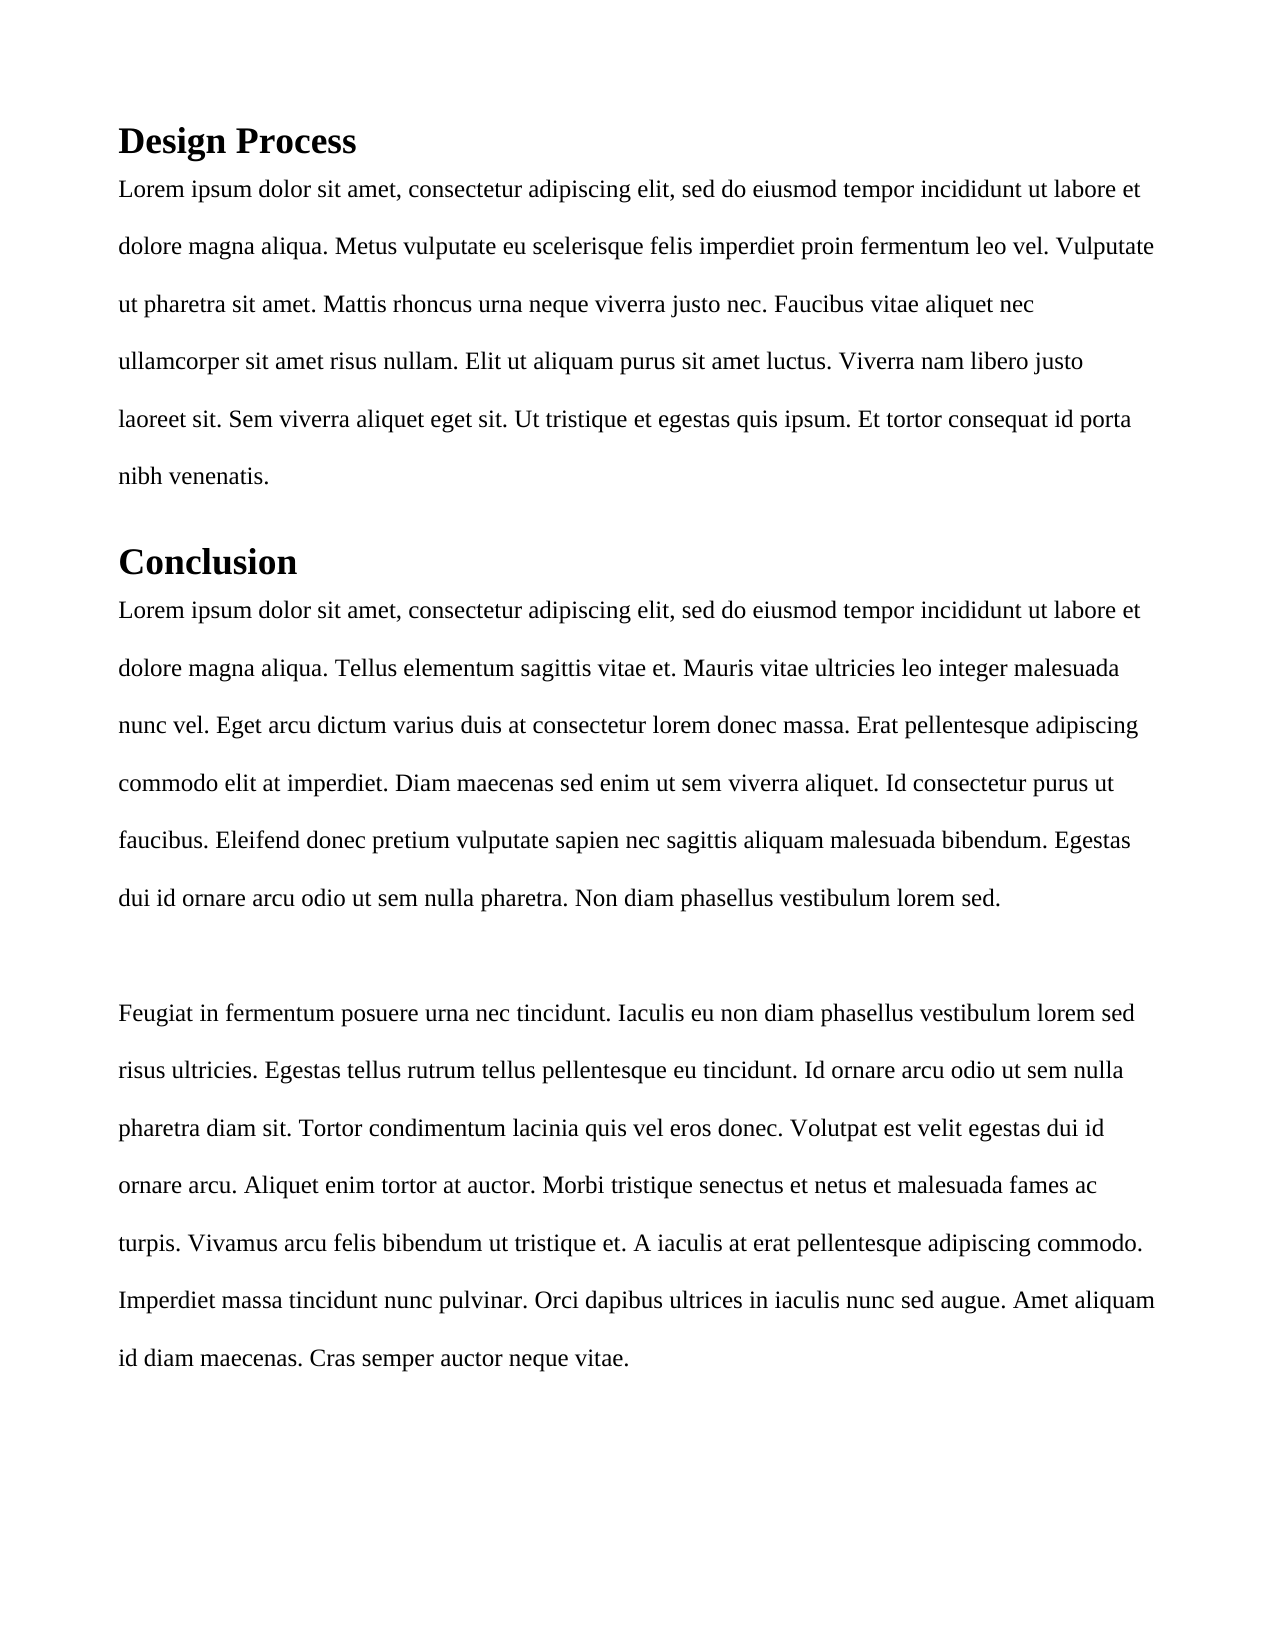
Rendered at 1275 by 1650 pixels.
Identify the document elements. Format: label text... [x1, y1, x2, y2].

text Lorem ipsum dolor sit amet, consectetur adipiscing elit, sed do eiusmod tempor incididunt ut labore et dolore magna aliqua. Tellus elementum sagittis vitae et. Mauris vitae ultricies leo integer malesuada nunc vel. Eget arcu dictum varius duis at consectetur lorem donec massa. Erat pellentesque adipiscing commodo elit at imperdiet. Diam maecenas sed enim ut sem viverra aliquet. Id consectetur purus ut faucibus. Eleifend donec pretium vulputate sapien nec sagittis aliquam malesuada bibendum. Egestas dui id ornare arcu odio ut sem nulla pharetra. Non diam phasellus vestibulum lorem sed. [118, 595, 1157, 911]
text Feugiat in fermentum posuere urna nec tincidunt. Iaculis eu non diam phasellus vestibulum lorem sed risus ultricies. Egestas tellus rutrum tellus pellentesque eu tincidunt. Id ornare arcu odio ut sem nulla pharetra diam sit. Tortor condimentum lacinia quis vel eros donec. Volutpat est velit egestas dui id ornare arcu. Aliquet enim tortor at auctor. Morbi tristique senectus et netus et malesuada fames ac turpis. Vivamus arcu felis bibendum ut tristique et. A iaculis at erat pellentesque adipiscing commodo. Imperdiet massa tincidunt nunc pulvinar. Orci dapibus ultrices in iaculis nunc sed augue. Amet aliquam id diam maecenas. Cras semper auctor neque vitae. [118, 998, 1157, 1371]
subtitle Design Process [118, 118, 1157, 161]
text Lorem ipsum dolor sit amet, consectetur adipiscing elit, sed do eiusmod tempor incididunt ut labore et dolore magna aliqua. Metus vulputate eu scelerisque felis imperdiet proin fermentum leo vel. Vulputate ut pharetra sit amet. Mattis rhoncus urna neque viverra justo nec. Faucibus vitae aliquet nec ullamcorper sit amet risus nullam. Elit ut aliquam purus sit amet luctus. Viverra nam libero justo laoreet sit. Sem viverra aliquet eget sit. Ut tristique et egestas quis ipsum. Et tortor consequat id porta nibh venenatis. [118, 174, 1157, 490]
subtitle Conclusion [118, 539, 1157, 583]
